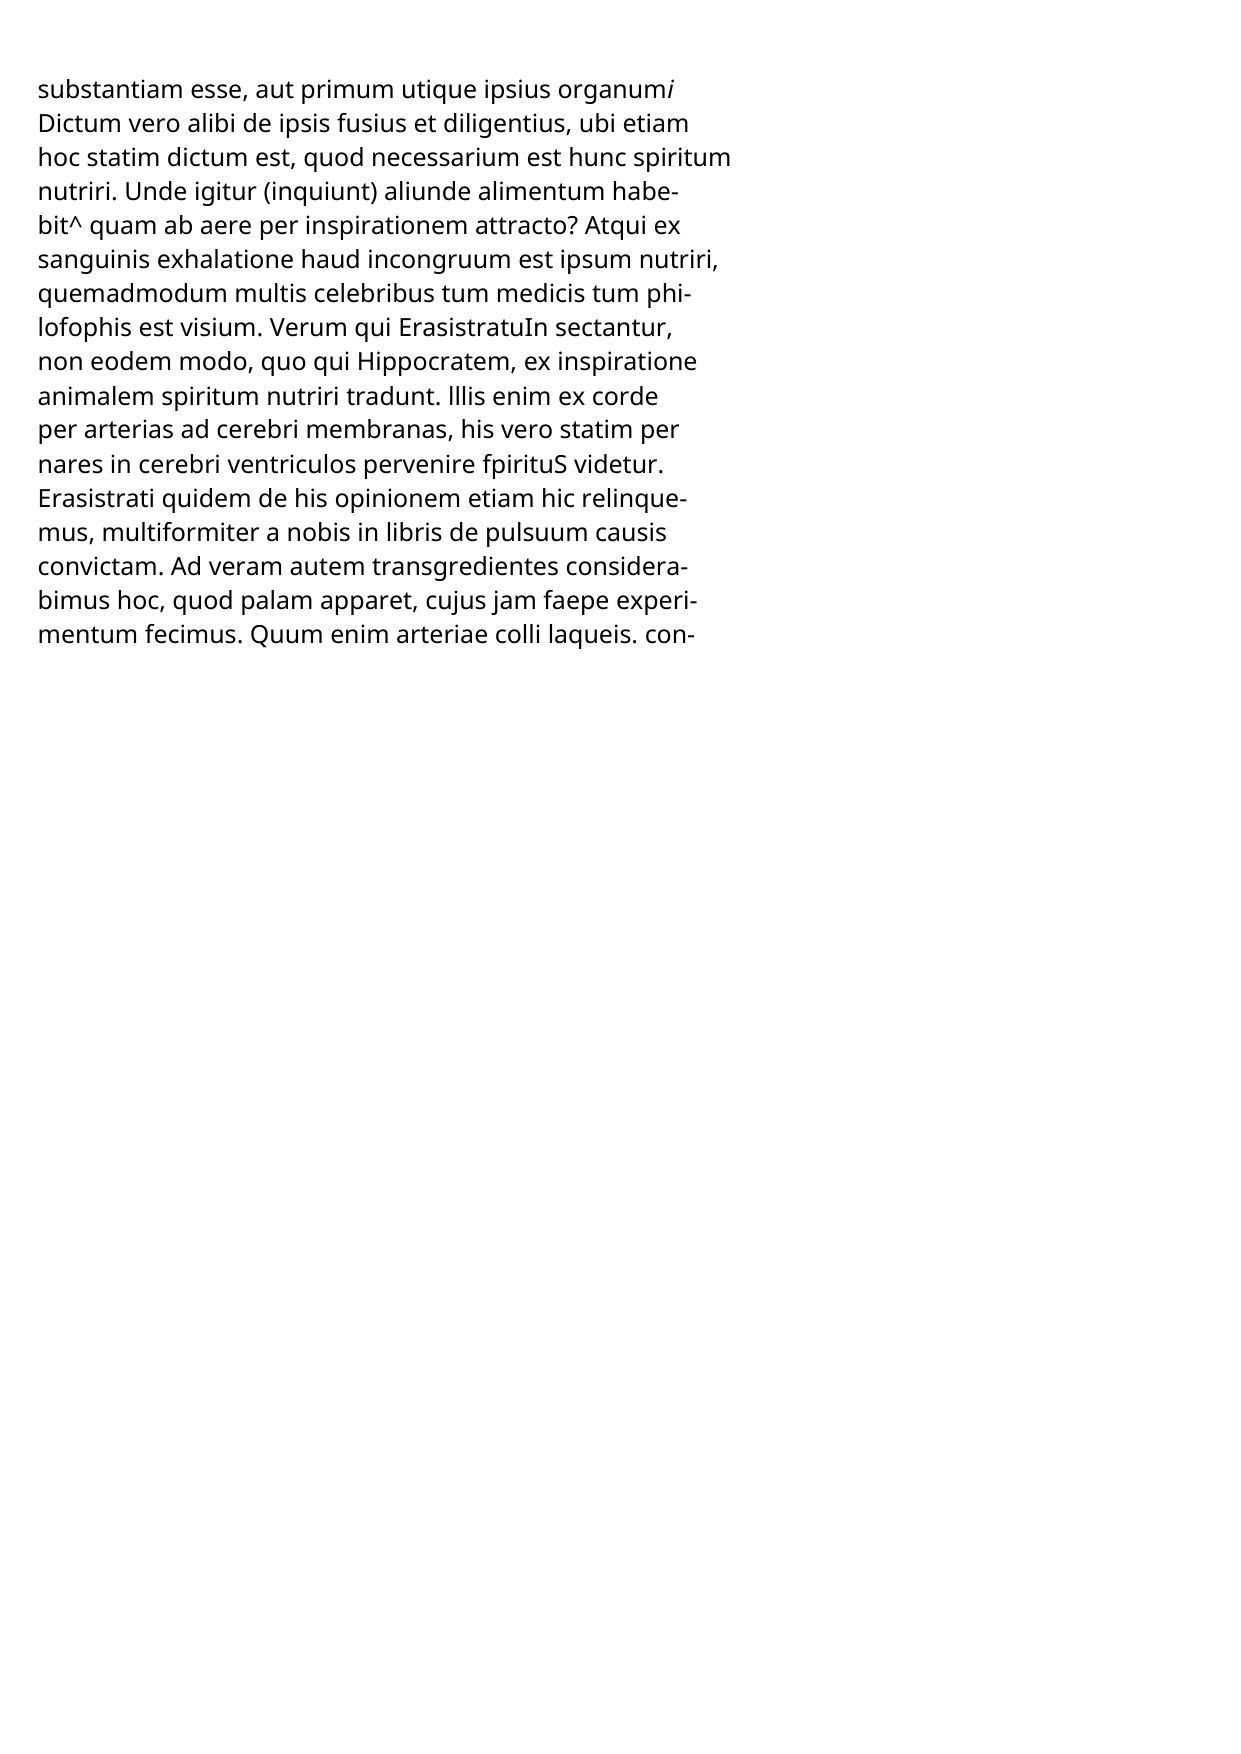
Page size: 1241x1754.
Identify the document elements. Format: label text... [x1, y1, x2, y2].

text substantiam esse, aut primum utique ipsius organumi Dictum vero alibi de ipsis fusius et diligentius, ubi etiam hoc statim dictum est, quod necessarium est hunc spiritum nutriri. Unde igitur (inquiunt) aliunde alimentum habe- bit^ quam ab aere per inspirationem attracto? Atqui ex sanguinis exhalatione haud incongruum est ipsum nutriri, quemadmodum multis celebribus tum medicis tum phi- lofophis est visium. Verum qui ErasistratuIn sectantur, non eodem modo, quo qui Hippocratem, ex inspiratione animalem spiritum nutriri tradunt. lllis enim ex corde per arterias ad cerebri membranas, his vero statim per nares in cerebri ventriculos pervenire fpirituS videtur. Erasistrati quidem de his opinionem etiam hic relinque- mus, multiformiter a nobis in libris de pulsuum causis convictam. Ad veram autem transgredientes considera- bimus hoc, quod palam apparet, cujus jam faepe experi- mentum fecimus. Quum enim arteriae colli laqueis. con- [37, 72, 1203, 651]
